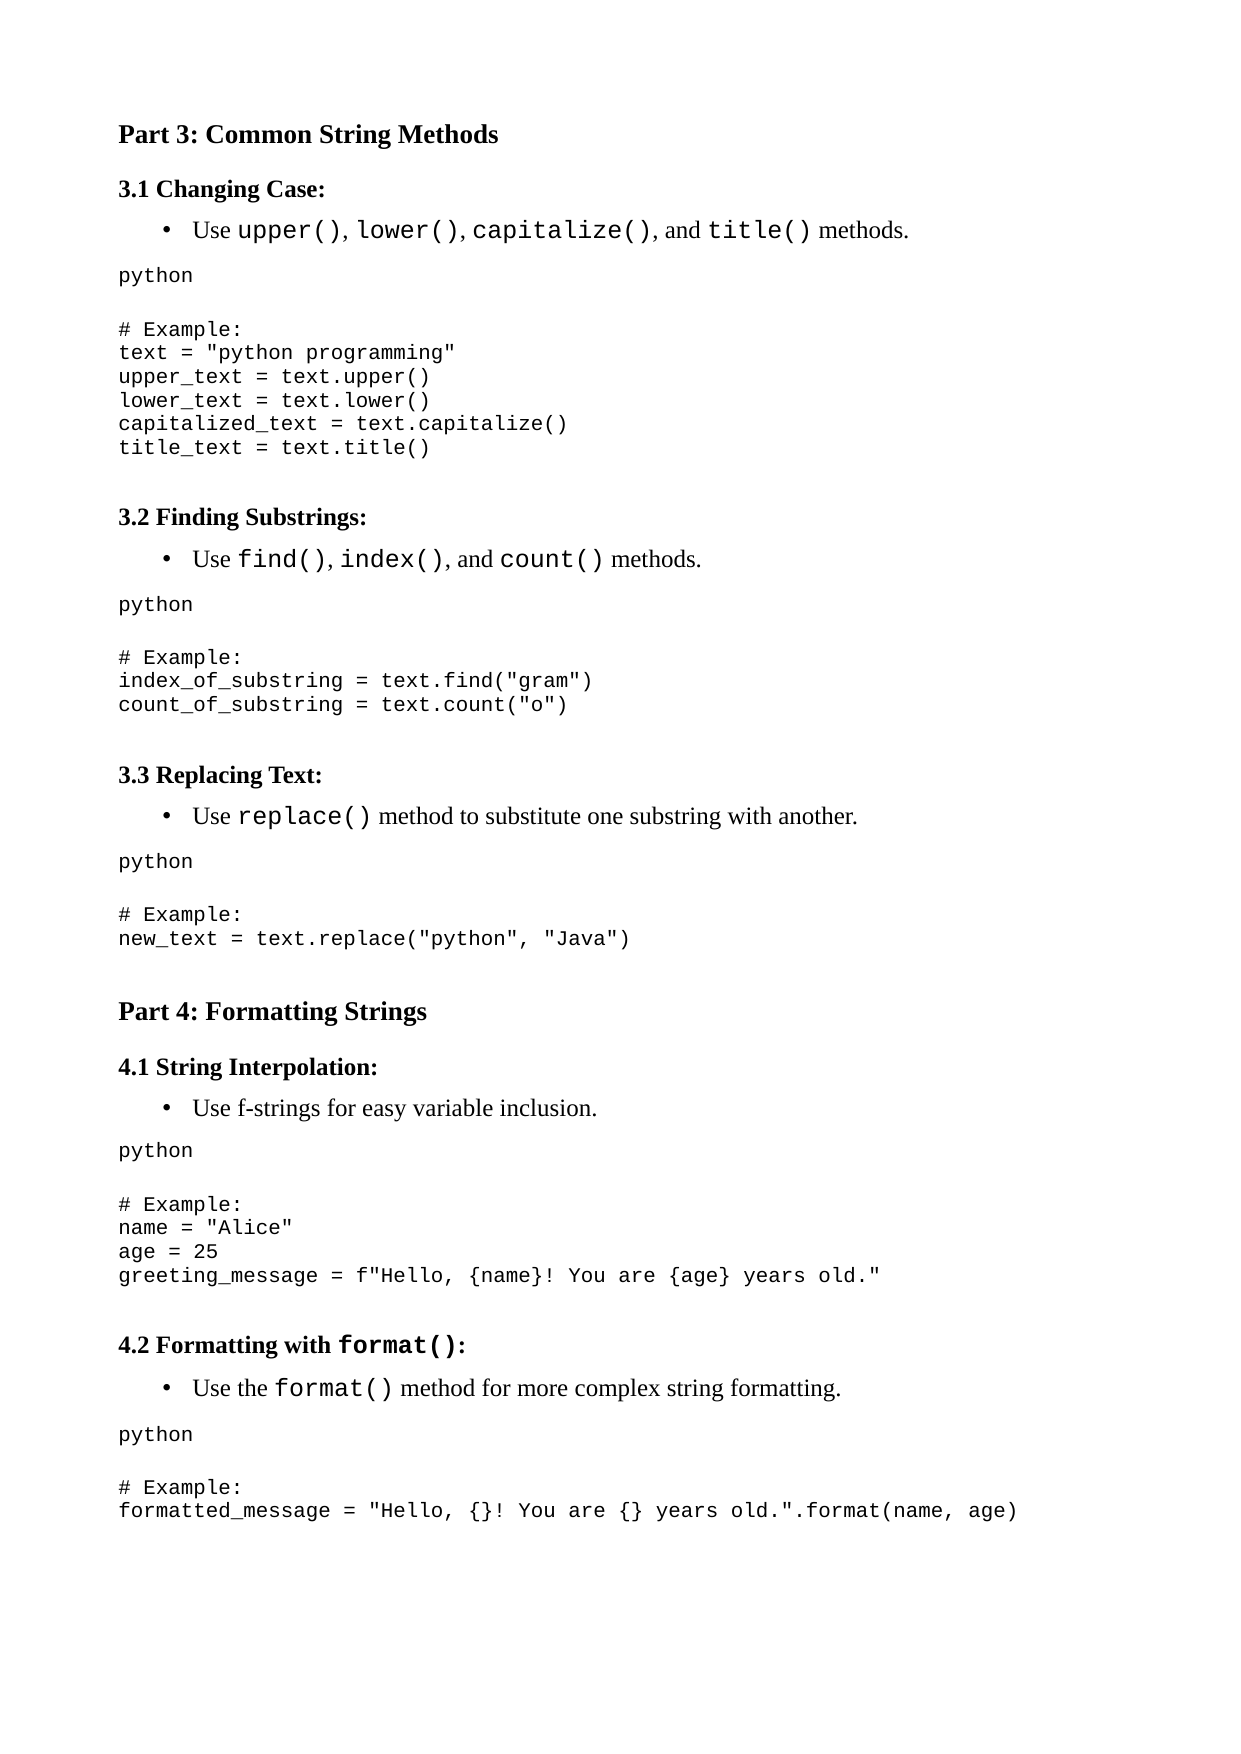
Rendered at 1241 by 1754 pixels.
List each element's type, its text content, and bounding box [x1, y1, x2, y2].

list Use f-strings for easy variable inclusion. [162, 1093, 1122, 1122]
subtitle Part 4: Formatting Strings [118, 996, 1122, 1027]
text # Example: [118, 647, 1122, 671]
text upper_text = text.upper() [118, 366, 1122, 389]
text capitalized_text = text.capitalize() [118, 413, 1122, 437]
text python [118, 1141, 1122, 1164]
subtitle 3.2 Finding Substrings: [118, 502, 1122, 531]
text name = "Alice" [118, 1217, 1122, 1241]
text python [118, 851, 1122, 875]
text index_of_substring = text.find("gram") [118, 671, 1122, 694]
text count_of_substring = text.count("o") [118, 694, 1122, 718]
subtitle 3.1 Changing Case: [118, 174, 1122, 203]
list Use find(), index(), and count() methods. [162, 544, 1122, 574]
subtitle Part 3: Common String Methods [118, 118, 1122, 149]
subtitle 4.1 String Interpolation: [118, 1052, 1122, 1080]
text python [118, 594, 1122, 617]
text # Example: [118, 319, 1122, 342]
text lower_text = text.lower() [118, 389, 1122, 413]
text formatted_message = "Hello, {}! You are {} years old.".format(name, age) [118, 1500, 1122, 1524]
text # Example: [118, 1477, 1122, 1500]
text text = "python programming" [118, 342, 1122, 366]
list Use the format() method for more complex string formatting. [162, 1373, 1122, 1404]
text greeting_message = f"Hello, {name}! You are {age} years old." [118, 1264, 1122, 1288]
text # Example: [118, 1194, 1122, 1217]
subtitle 3.3 Replacing Text: [118, 760, 1122, 788]
text age = 25 [118, 1241, 1122, 1264]
text new_text = text.replace("python", "Java") [118, 928, 1122, 951]
subtitle 4.2 Formatting with format(): [118, 1330, 1122, 1361]
list Use upper(), lower(), capitalize(), and title() methods. [162, 216, 1122, 246]
text python [118, 1423, 1122, 1447]
text # Example: [118, 904, 1122, 928]
text python [118, 266, 1122, 289]
text title_text = text.title() [118, 437, 1122, 461]
list Use replace() method to substitute one substring with another. [162, 801, 1122, 832]
